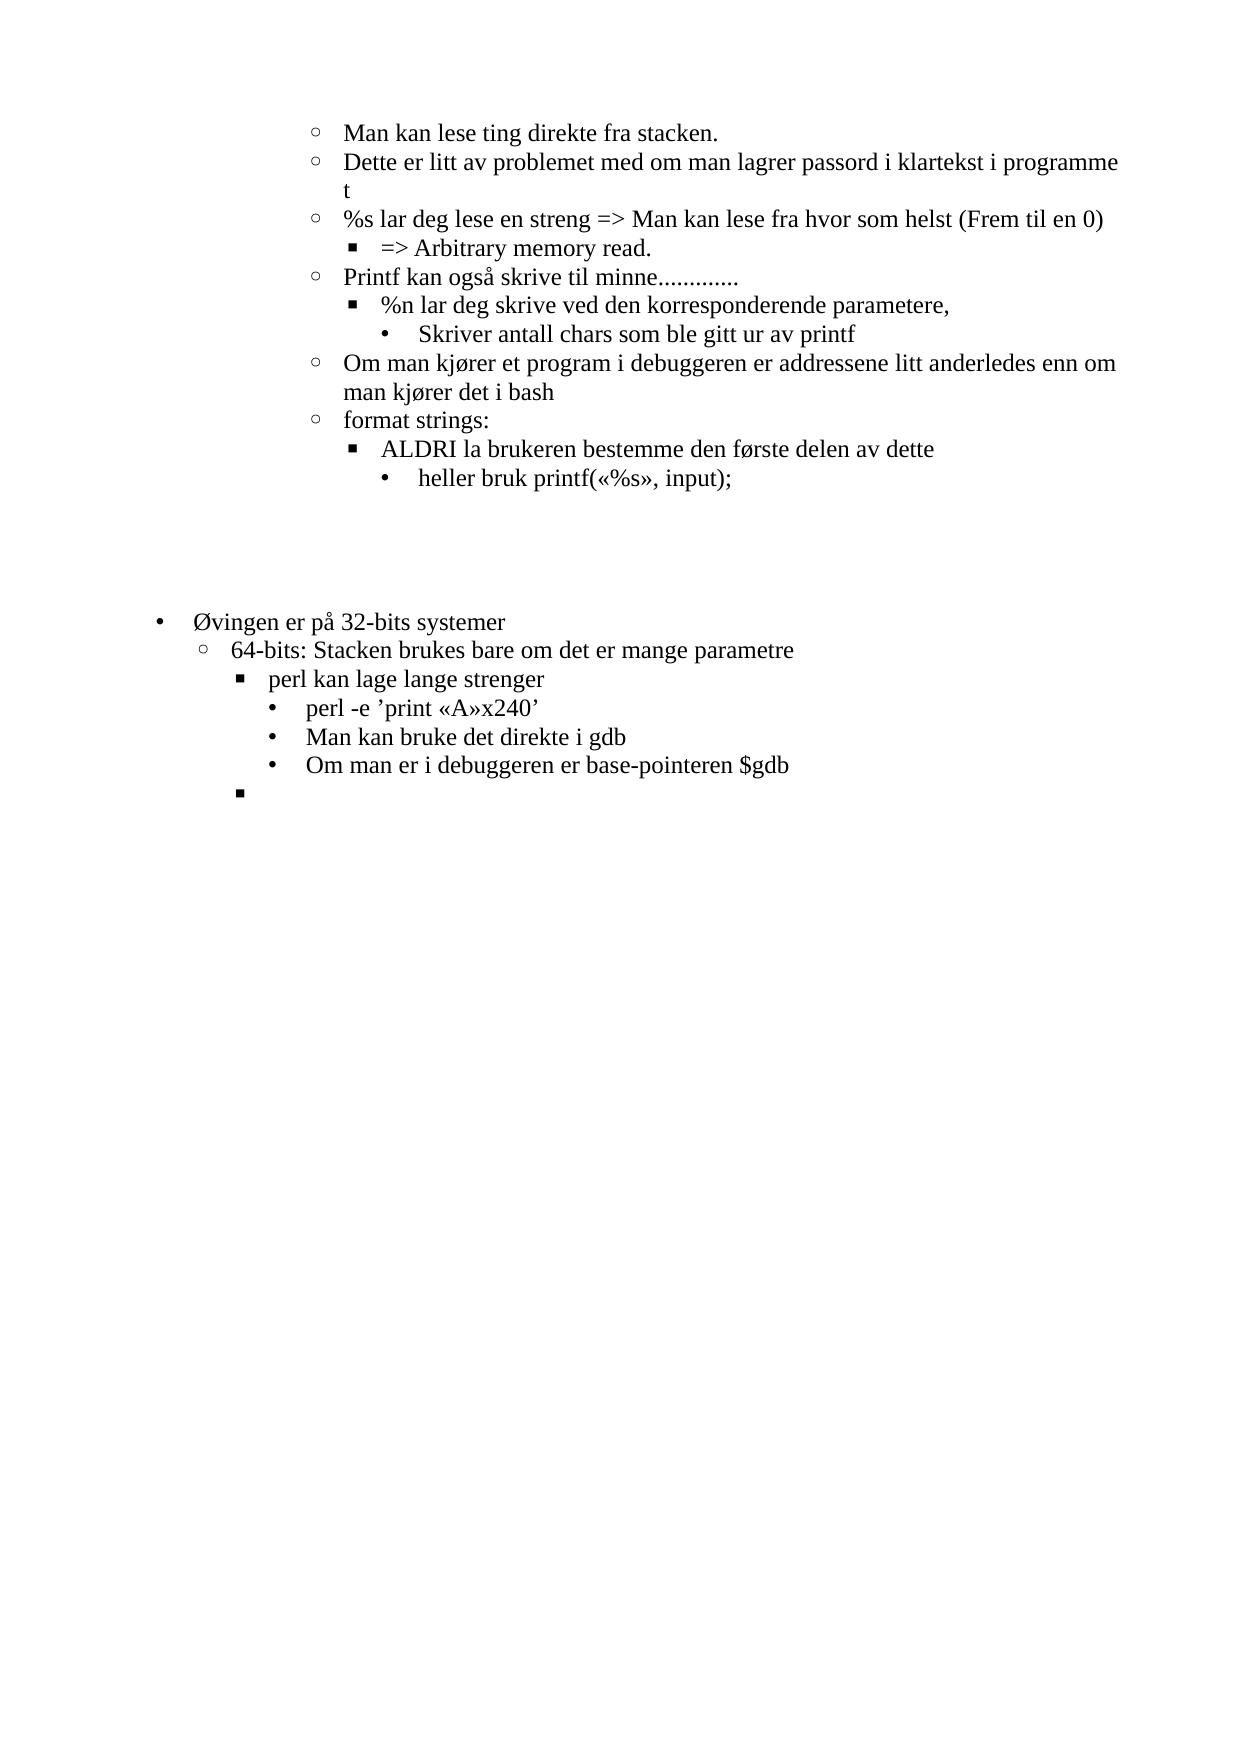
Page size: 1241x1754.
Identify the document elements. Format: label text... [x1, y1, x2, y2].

list ALDRI la brukeren bestemme den første delen av dette [343, 434, 1122, 463]
list 64-bits: Stacken brukes bare om det er mange parametre [193, 636, 1122, 664]
list perl kan lage lange strenger [231, 664, 1122, 693]
list Øvingen er på 32-bits systemer [156, 607, 1122, 636]
list Man kan bruke det direkte i gdb [268, 722, 1122, 751]
list heller bruk printf(«%s», input); [381, 463, 1122, 492]
list format strings: [306, 406, 1122, 434]
list => Arbitrary memory read. [343, 233, 1122, 262]
list %s lar deg lese en streng => Man kan lese fra hvor som helst (Frem til en 0) [306, 204, 1122, 233]
list perl -e ’print «A»x240’ [268, 693, 1122, 722]
list Om man er i debuggeren er base-pointeren $gdb [268, 751, 1122, 779]
list Man kan lese ting direkte fra stacken. [306, 118, 1122, 147]
list %n lar deg skrive ved den korresponderende parametere, [343, 291, 1122, 319]
list Skriver antall chars som ble gitt ur av printf [381, 319, 1122, 348]
list Dette er litt av problemet med om man lagrer passord i klartekst i programme t [306, 147, 1122, 204]
list Printf kan også skrive til minne............. [306, 262, 1122, 291]
list Om man kjører et program i debuggeren er addressene litt anderledes enn om man kjører det i bash [306, 348, 1122, 406]
